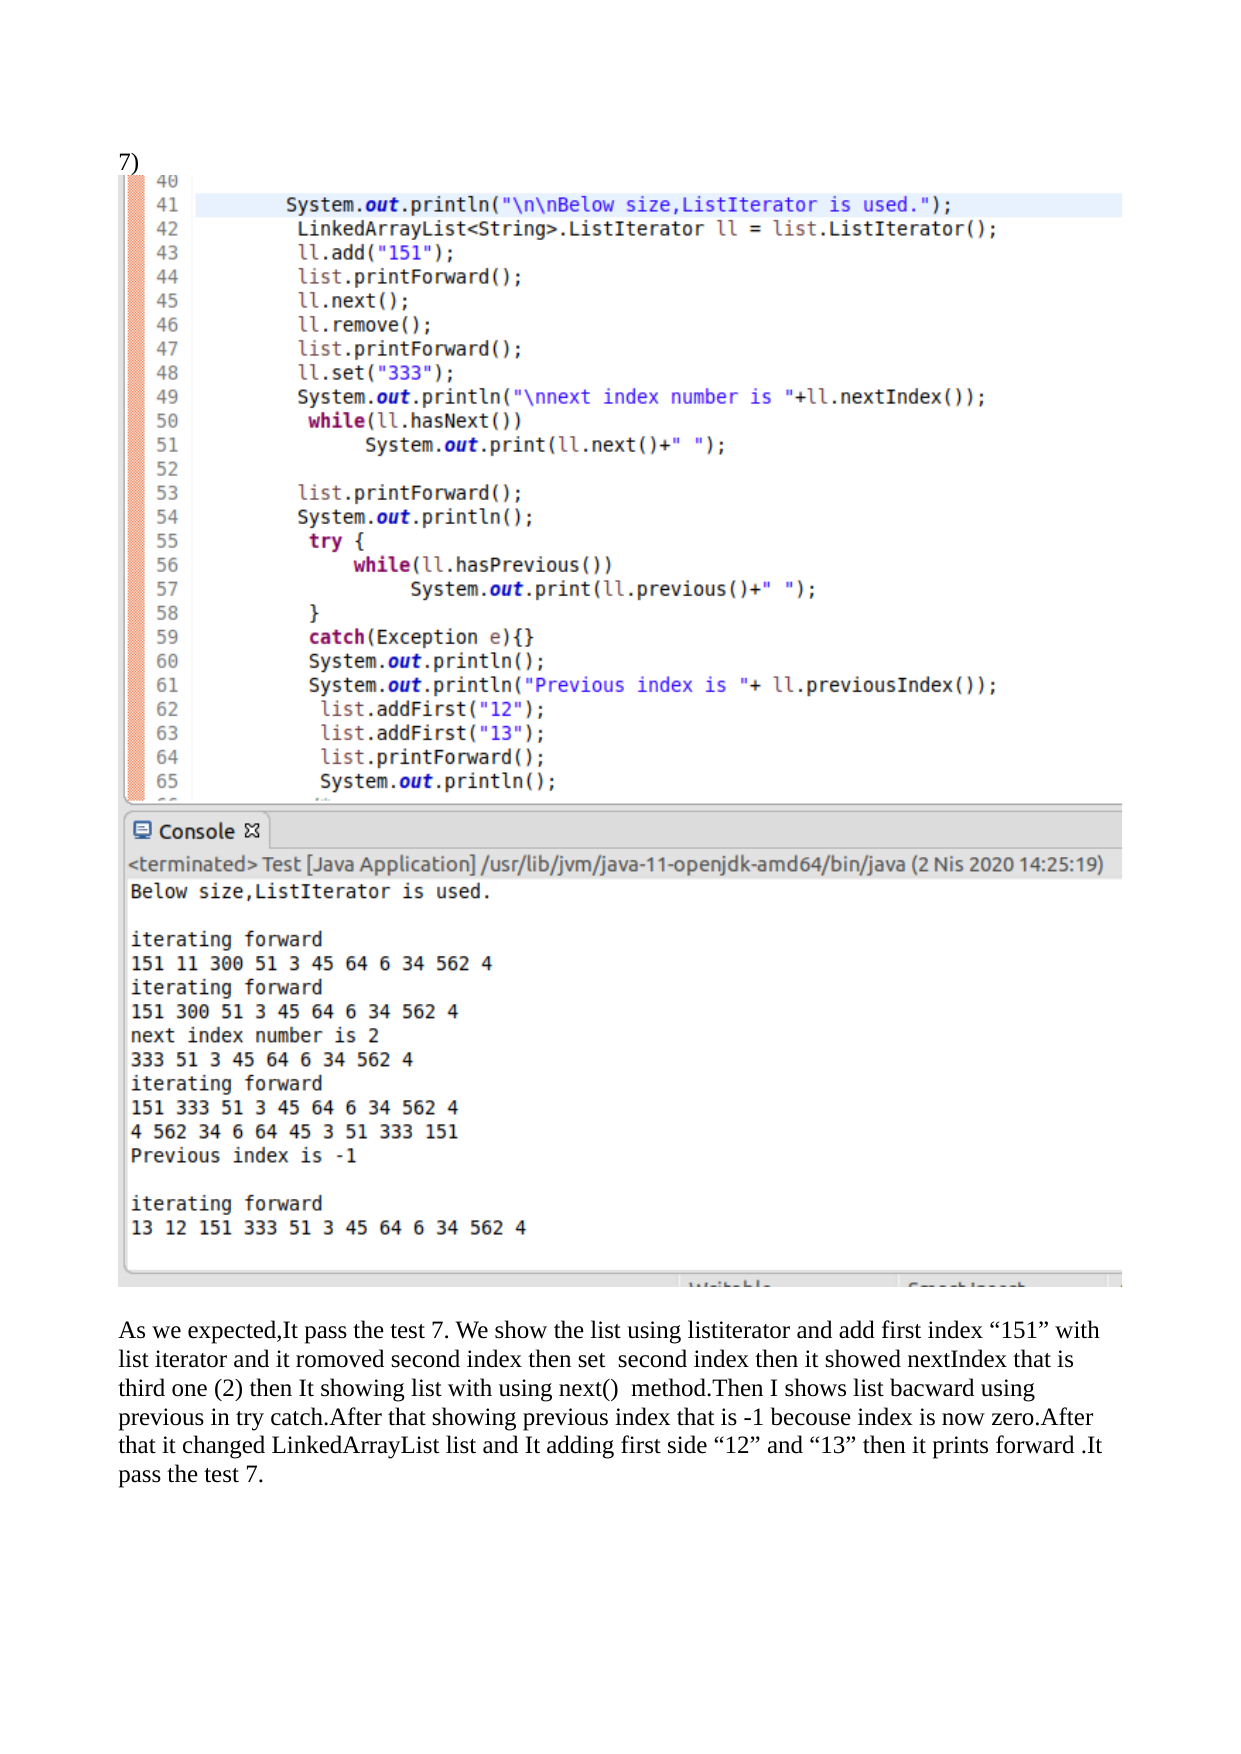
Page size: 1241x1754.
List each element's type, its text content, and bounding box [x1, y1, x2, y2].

picture [118, 175, 1123, 1287]
text As we expected,It pass the test 7. We show the list using listiterator and add first index “151” with list iterator and it romoved second index then set second index then it showed nextIndex that is third one (2) then It showing list with using next() method.Then I shows list bacward using previous in try catch.After that showing previous index that is -1 becouse index is now zero.After that it changed LinkedArrayList list and It adding first side “12” and “13” then it prints forward .It pass the test 7. [118, 1316, 1122, 1488]
text 7) [118, 147, 1122, 175]
